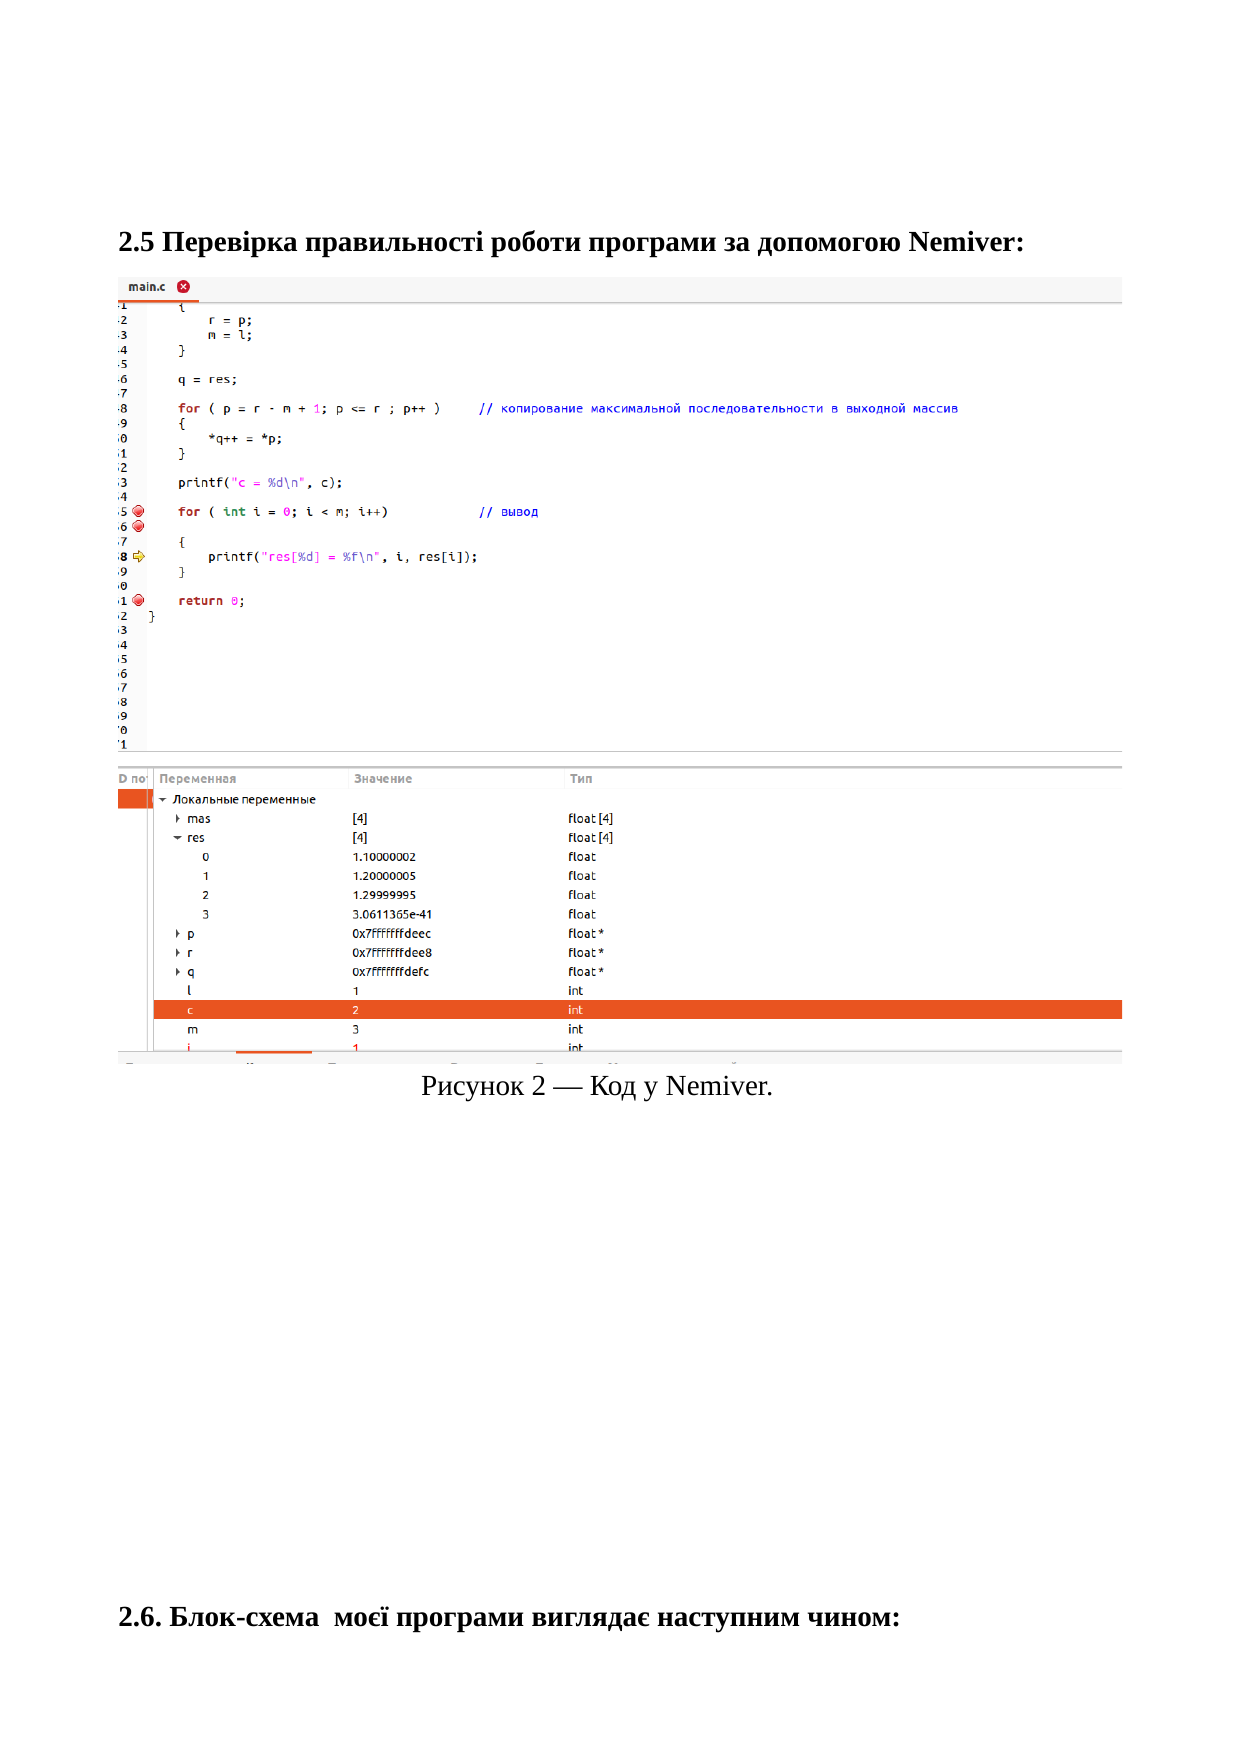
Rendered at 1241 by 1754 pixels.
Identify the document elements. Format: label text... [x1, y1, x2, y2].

text 2.5 Перевірка правильності роботи програми за допомогою Nemiver: [118, 224, 1122, 258]
text 2.6. Блок-схема моєї програми виглядає наступним чином: [118, 1599, 1122, 1633]
text Рисунок 2 — Код у Nemiver. [118, 1064, 1122, 1102]
picture [118, 277, 1123, 1064]
